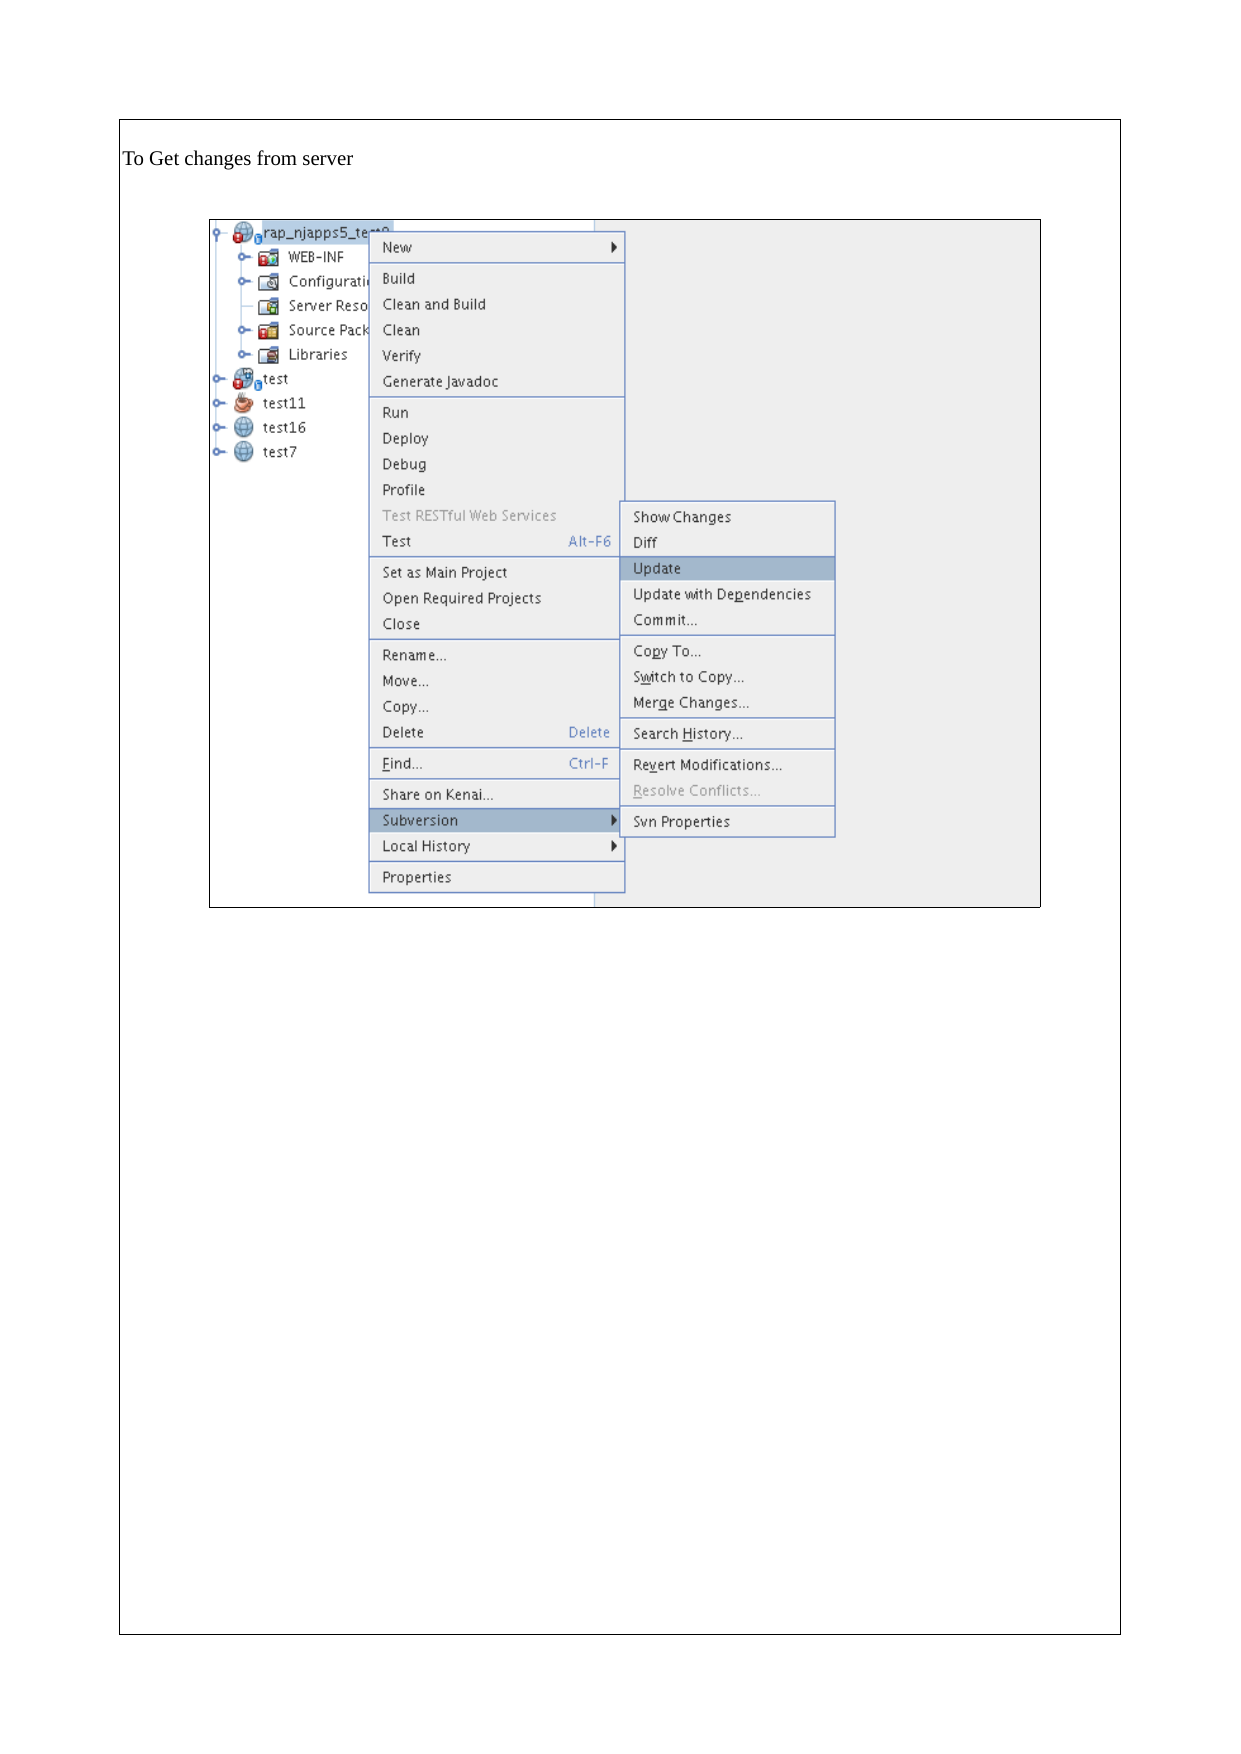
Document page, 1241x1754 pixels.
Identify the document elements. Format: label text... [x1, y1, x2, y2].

picture [210, 220, 1040, 907]
text To Get changes from server [122, 146, 1118, 170]
